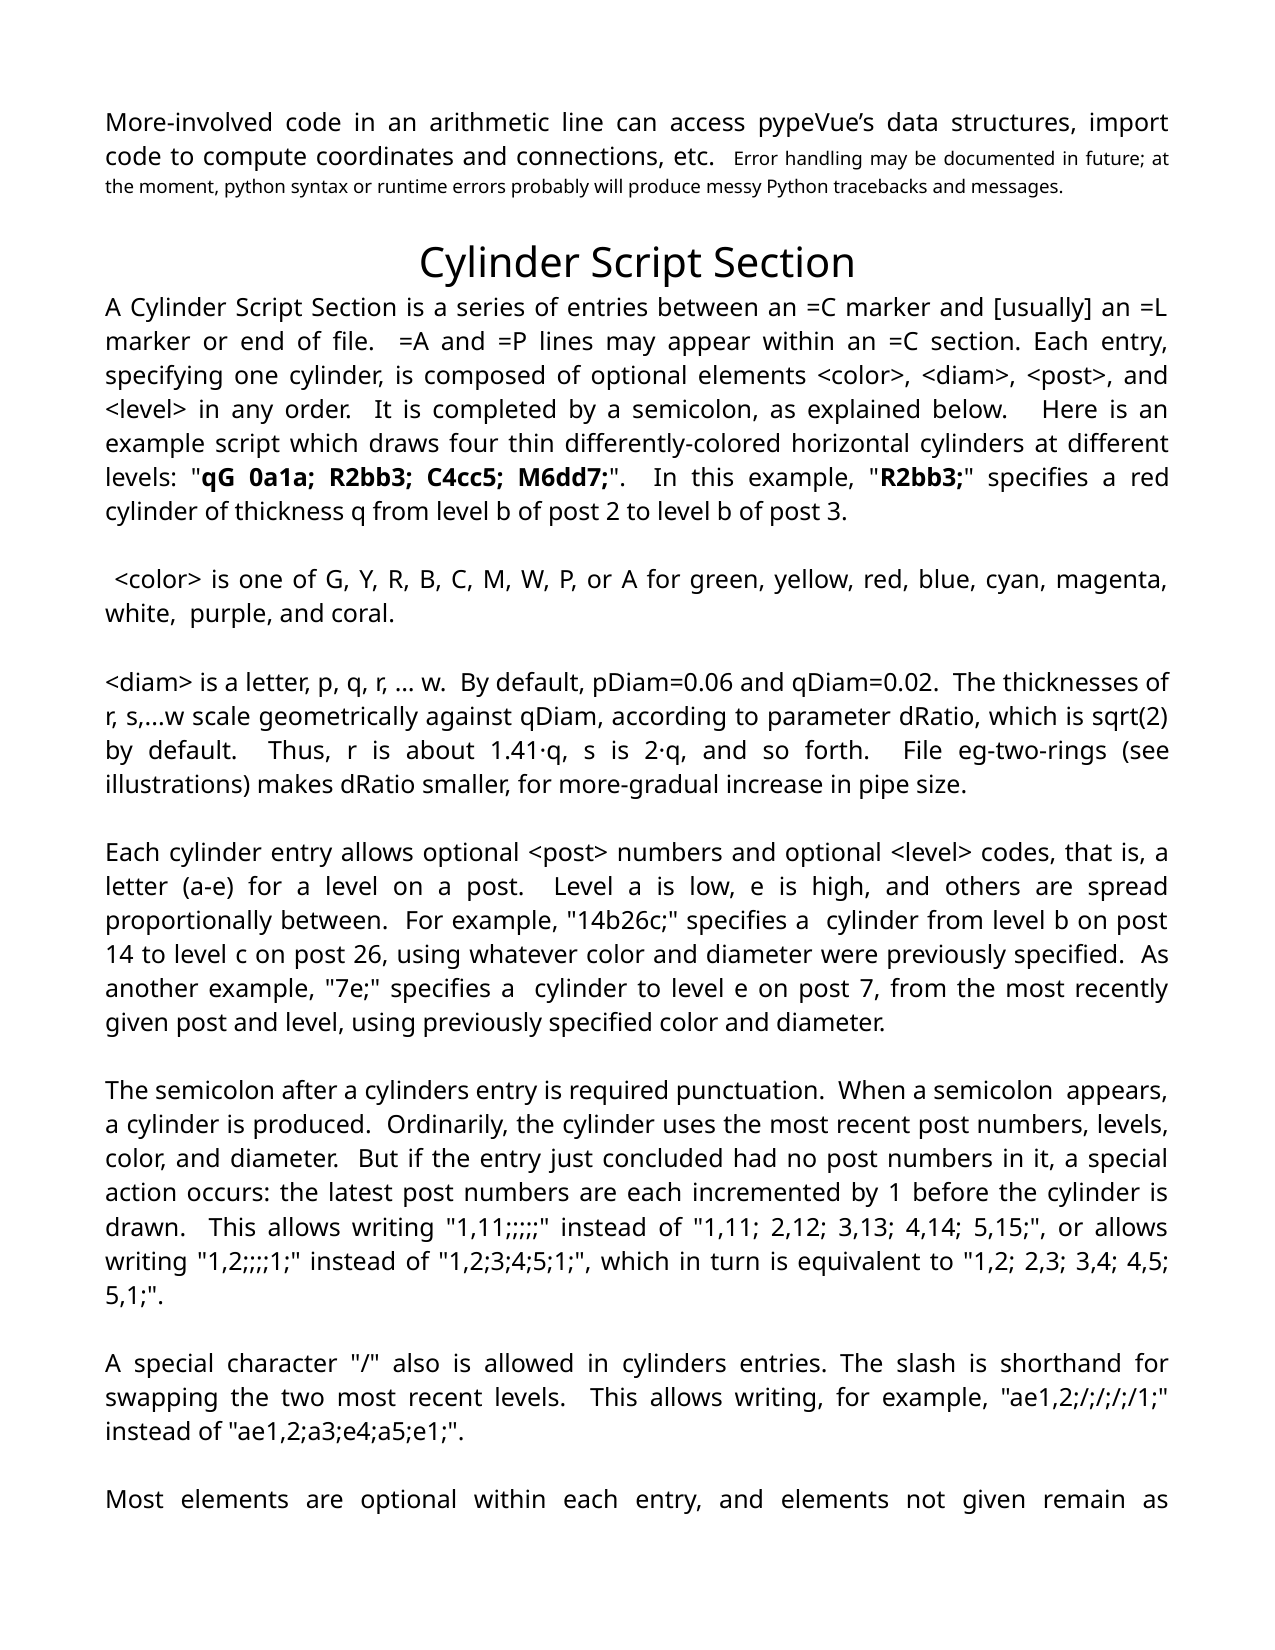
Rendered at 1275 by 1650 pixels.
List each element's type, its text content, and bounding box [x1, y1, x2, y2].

text Each cylinder entry allows optional <post> numbers and optional <level> codes, that is, a letter (a-e) for a level on a post. Level a is low, e is high, and others are spread proportionally between. For example, "14b26c;" specifies a cylinder from level b on post 14 to level c on post 26, using whatever color and diameter were previously specified. As another example, "7e;" specifies a cylinder to level e on post 7, from the most recently given post and level, using previously specified color and diameter. [105, 834, 1170, 1039]
text A special character "/" also is allowed in cylinders entries. The slash is shorthand for swapping the two most recent levels. This allows writing, for example, "ae1,2;/;/;/;/1;" instead of "ae1,2;a3;e4;a5;e1;". [105, 1345, 1170, 1448]
text Most elements are optional within each entry, and elements not given remain as [105, 1482, 1170, 1516]
text The semicolon after a cylinders entry is required punctuation. When a semicolon appears, a cylinder is produced. Ordinarily, the cylinder uses the most recent post numbers, levels, color, and diameter. But if the entry just concluded had no post numbers in it, a special action occurs: the latest post numbers are each incremented by 1 before the cylinder is drawn. This allows writing "1,11;;;;;" instead of "1,11; 2,12; 3,13; 4,14; 5,15;", or allows writing "1,2;;;;1;" instead of "1,2;3;4;5;1;", which in turn is equivalent to "1,2; 2,3; 3,4; 4,5; 5,1;". [105, 1073, 1170, 1311]
text Cylinder Script Section [105, 233, 1170, 289]
text A Cylinder Script Section is a series of entries between an =C marker and [usually] an =L marker or end of file. =A and =P lines may appear within an =C section. Each entry, specifying one cylinder, is composed of optional elements <color>, <diam>, <post>, and <level> in any order. It is completed by a semicolon, as explained below. Here is an example script which draws four thin differently-colored horizontal cylinders at different levels: "qG 0a1a; R2bb3; C4cc5; M6dd7;". In this example, "R2bb3;" specifies a red cylinder of thickness q from level b of post 2 to level b of post 3. [105, 289, 1170, 528]
text <color> is one of G, Y, R, B, C, M, W, P, or A for green, yellow, red, blue, cyan, magenta, white, purple, and coral. [105, 562, 1170, 630]
text More-involved code in an arithmetic line can access pypeVue’s data structures, import code to compute coordinates and connections, etc. Error handling may be documented in future; at the moment, python syntax or runtime errors probably will produce messy Python tracebacks and messages. [105, 105, 1170, 199]
text <diam> is a letter, p, q, r, … w. By default, pDiam=0.06 and qDiam=0.02. The thicknesses of r, s,...w scale geometrically against qDiam, according to parameter dRatio, which is sqrt(2) by default. Thus, r is about 1.41·q, s is 2·q, and so forth. File eg-two-rings (see illustrations) makes dRatio smaller, for more-gradual increase in pipe size. [105, 664, 1170, 800]
